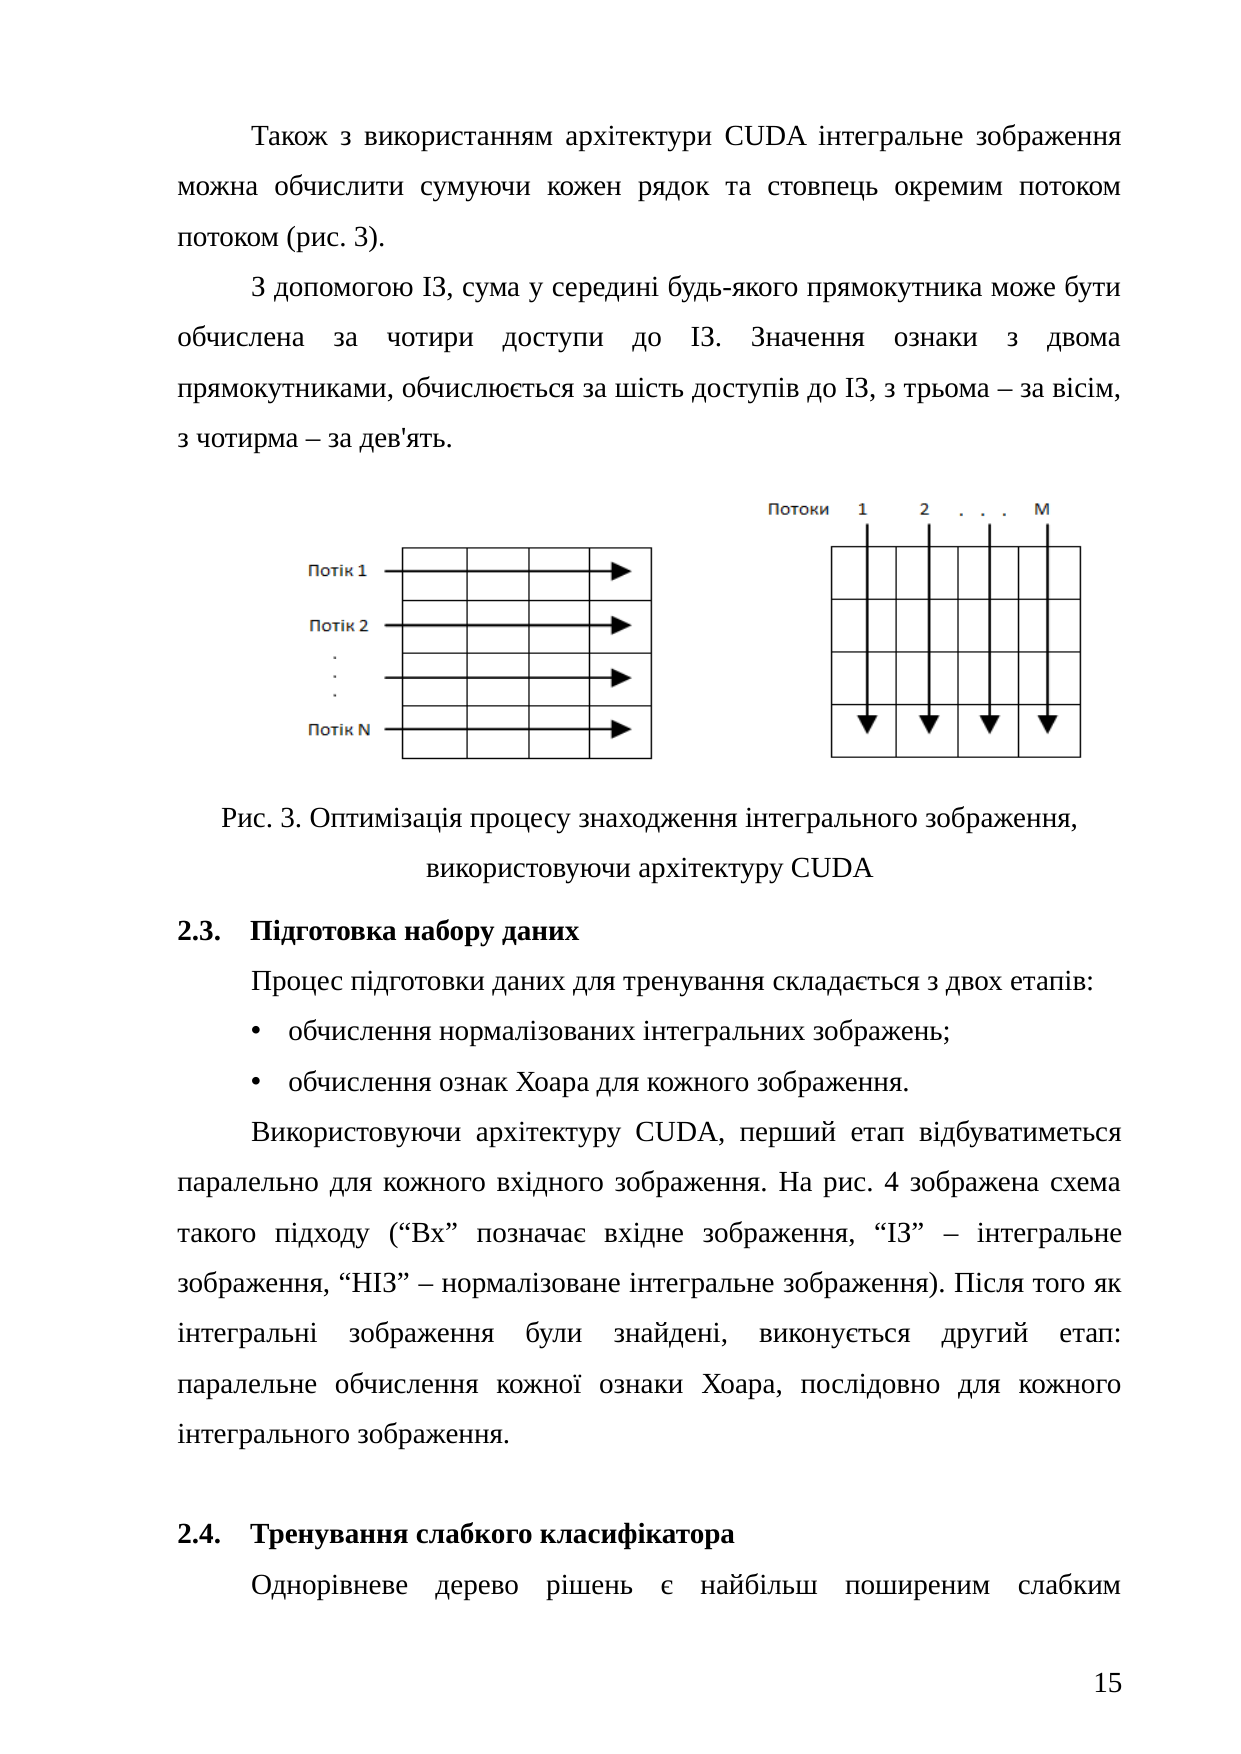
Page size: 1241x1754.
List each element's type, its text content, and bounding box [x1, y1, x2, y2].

picture [282, 491, 1092, 768]
list обчислення ознак Хоара для кожного зображення. [251, 1064, 1122, 1097]
text З допомогою ІЗ, сума у середині будь-якого прямокутника може бути обчислена за чотири доступи до ІЗ. Значення ознаки з двома прямокутниками, обчислюється за шість доступів до ІЗ, з трьома – за вісім, з чотирма – за дев'ять. [177, 269, 1122, 453]
subtitle 2.4. Тренування слабкого класифікатора [177, 1517, 1122, 1550]
text Однорівневе дерево рішень є найбільш поширеним слабким [177, 1567, 1122, 1601]
text Процес підготовки даних для тренування складається з двох етапів: [177, 963, 1122, 997]
list обчислення нормалізованих інтегральних зображень; [251, 1013, 1122, 1047]
subtitle 2.3. Підготовка набору даних [177, 913, 1122, 946]
text Також з використанням архітектури CUDA інтегральне зображення можна обчислити сумуючи кожен рядок та стовпець окремим потоком потоком (рис. 3). [177, 118, 1122, 252]
text Використовуючи архітектуру CUDA, перший етап відбуватиметься паралельно для кожного вхідного зображення. На рис. 4 зображена схема такого підходу (“Вх” позначає вхідне зображення, “ІЗ” – інтегральне зображення, “НІЗ” – нормалізоване інтегральне зображення). Після того як інтегральні зображення були знайдені, виконується другий етап: паралельне обчислення кожної ознаки Хоара, послідовно для кожного інтегрального зображення. [177, 1114, 1122, 1449]
text Рис. 3. Оптимізація процесу знаходження інтегрального зображення, використовуючи архітектуру CUDA [177, 800, 1122, 884]
